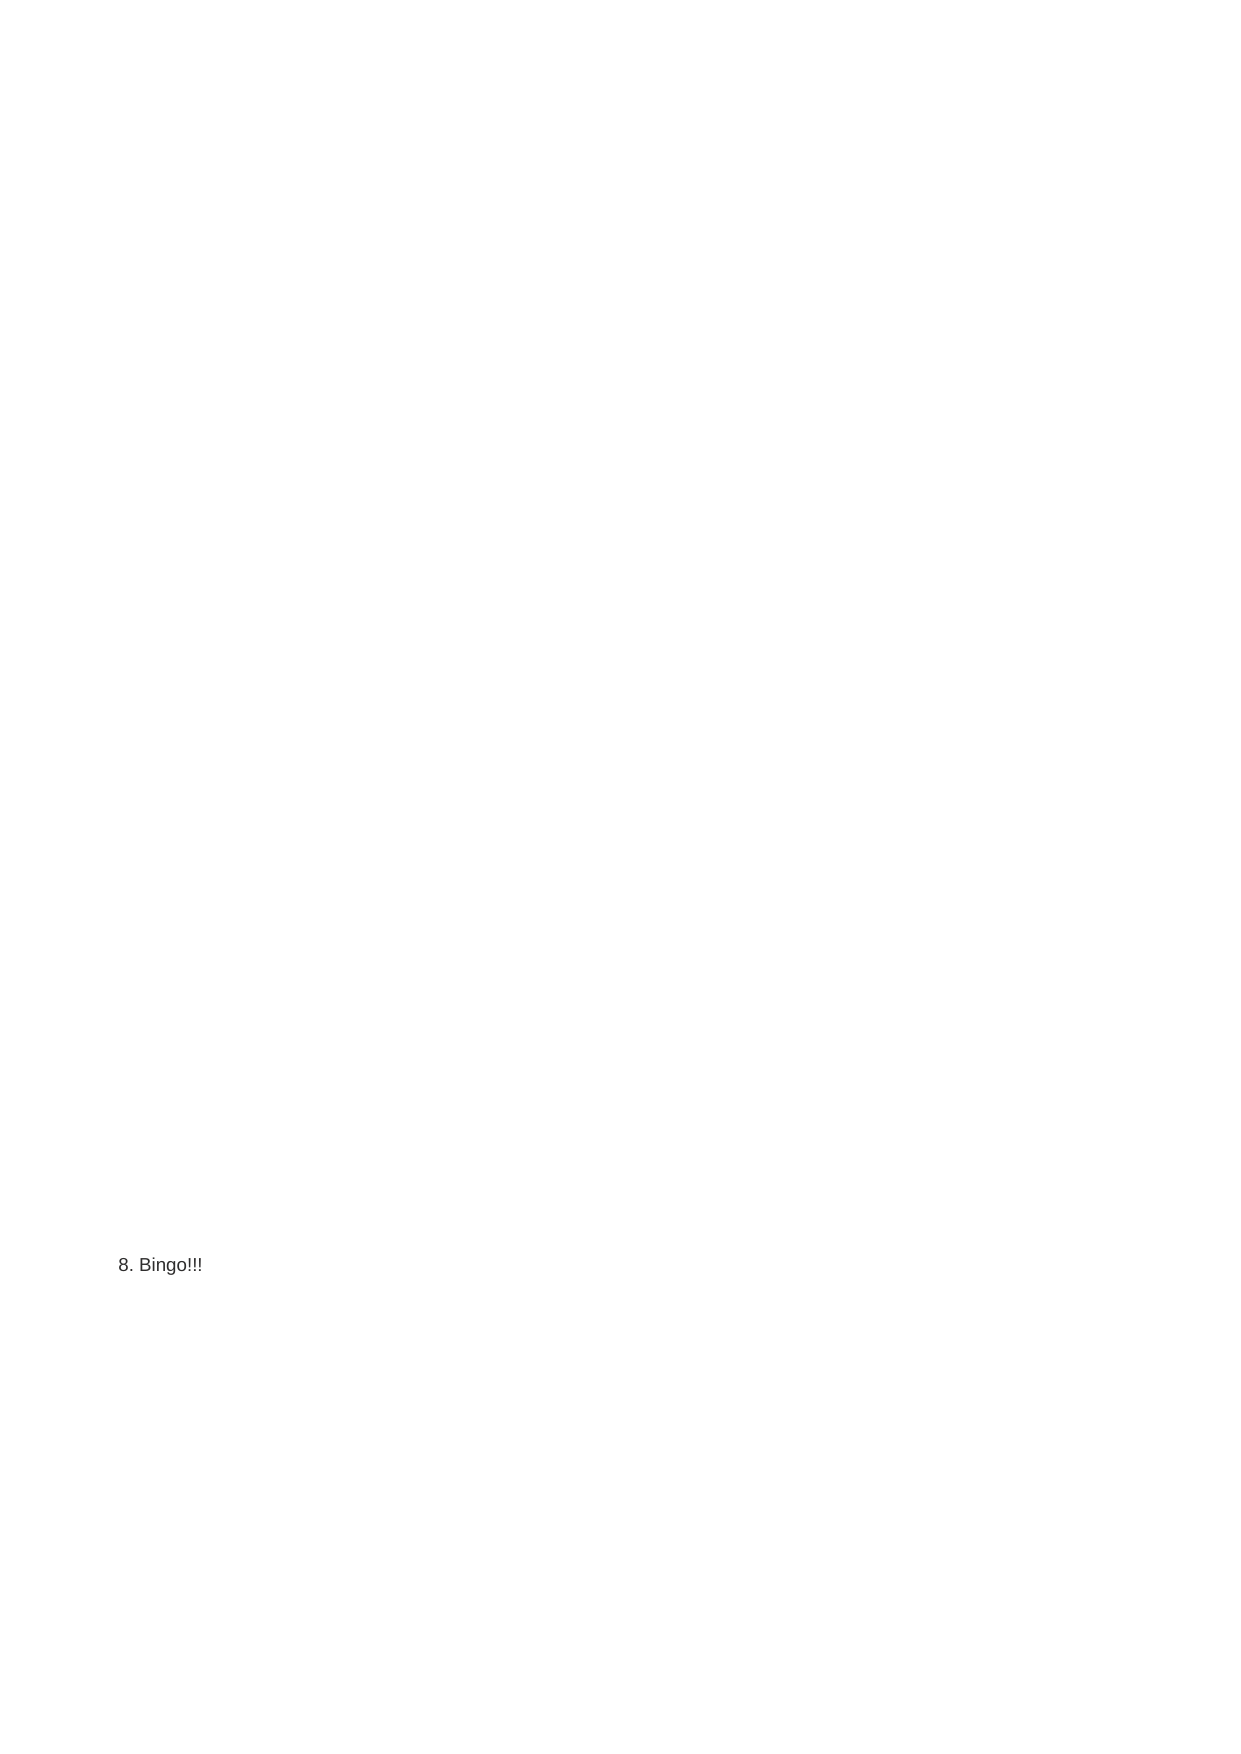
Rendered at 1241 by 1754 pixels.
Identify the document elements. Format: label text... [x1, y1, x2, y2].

text 8. Bingo!!! [118, 1247, 1122, 1275]
